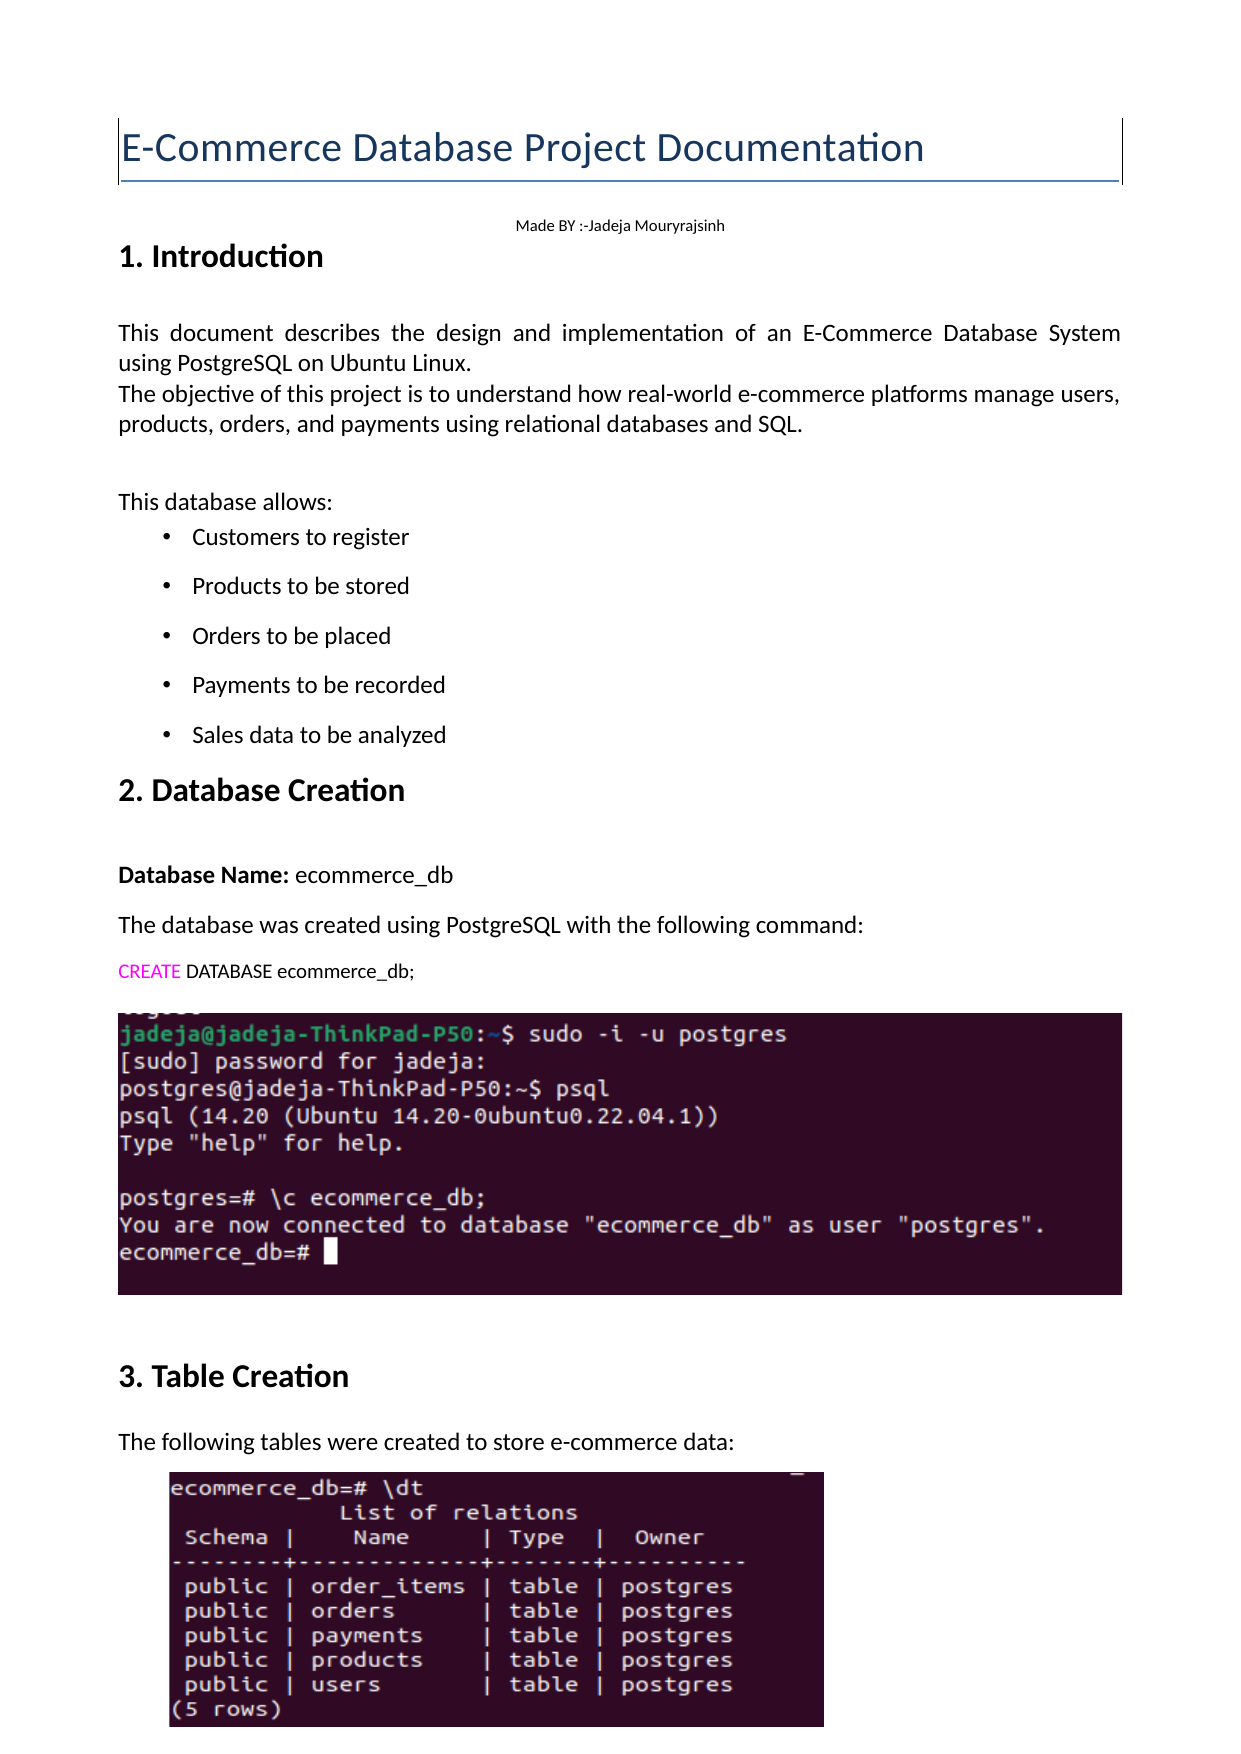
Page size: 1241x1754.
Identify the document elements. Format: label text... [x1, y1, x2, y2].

text The database was created using PostgreSQL with the following command: [118, 909, 1122, 939]
text 3. Table Creation [118, 1355, 1122, 1396]
text Made BY :-Jadeja Mouryrajsinh [118, 215, 1122, 235]
list Sales data to be analyzed [162, 719, 1122, 750]
text This database allows: [118, 486, 1122, 516]
list Products to be stored [162, 571, 1122, 601]
text 1. Introduction [118, 235, 1122, 276]
picture [118, 1013, 1123, 1295]
text Database Name: ecommerce_db [118, 859, 1122, 890]
text CREATE DATABASE ecommerce_db; [118, 958, 1122, 984]
text This document describes the design and implementation of an E-Commerce Database System using PostgreSQL on Ubuntu Linux. [118, 317, 1122, 378]
list Customers to register [162, 521, 1122, 551]
list Payments to be recorded [162, 670, 1122, 700]
list Orders to be placed [162, 620, 1122, 651]
subtitle 2. Database Creation [118, 769, 1122, 809]
picture [169, 1472, 824, 1727]
text The following tables were created to store e-commerce data: [118, 1426, 1122, 1457]
text The objective of this project is to understand how real-world e-commerce platforms manage users, products, orders, and payments using relational databases and SQL. [118, 378, 1122, 439]
